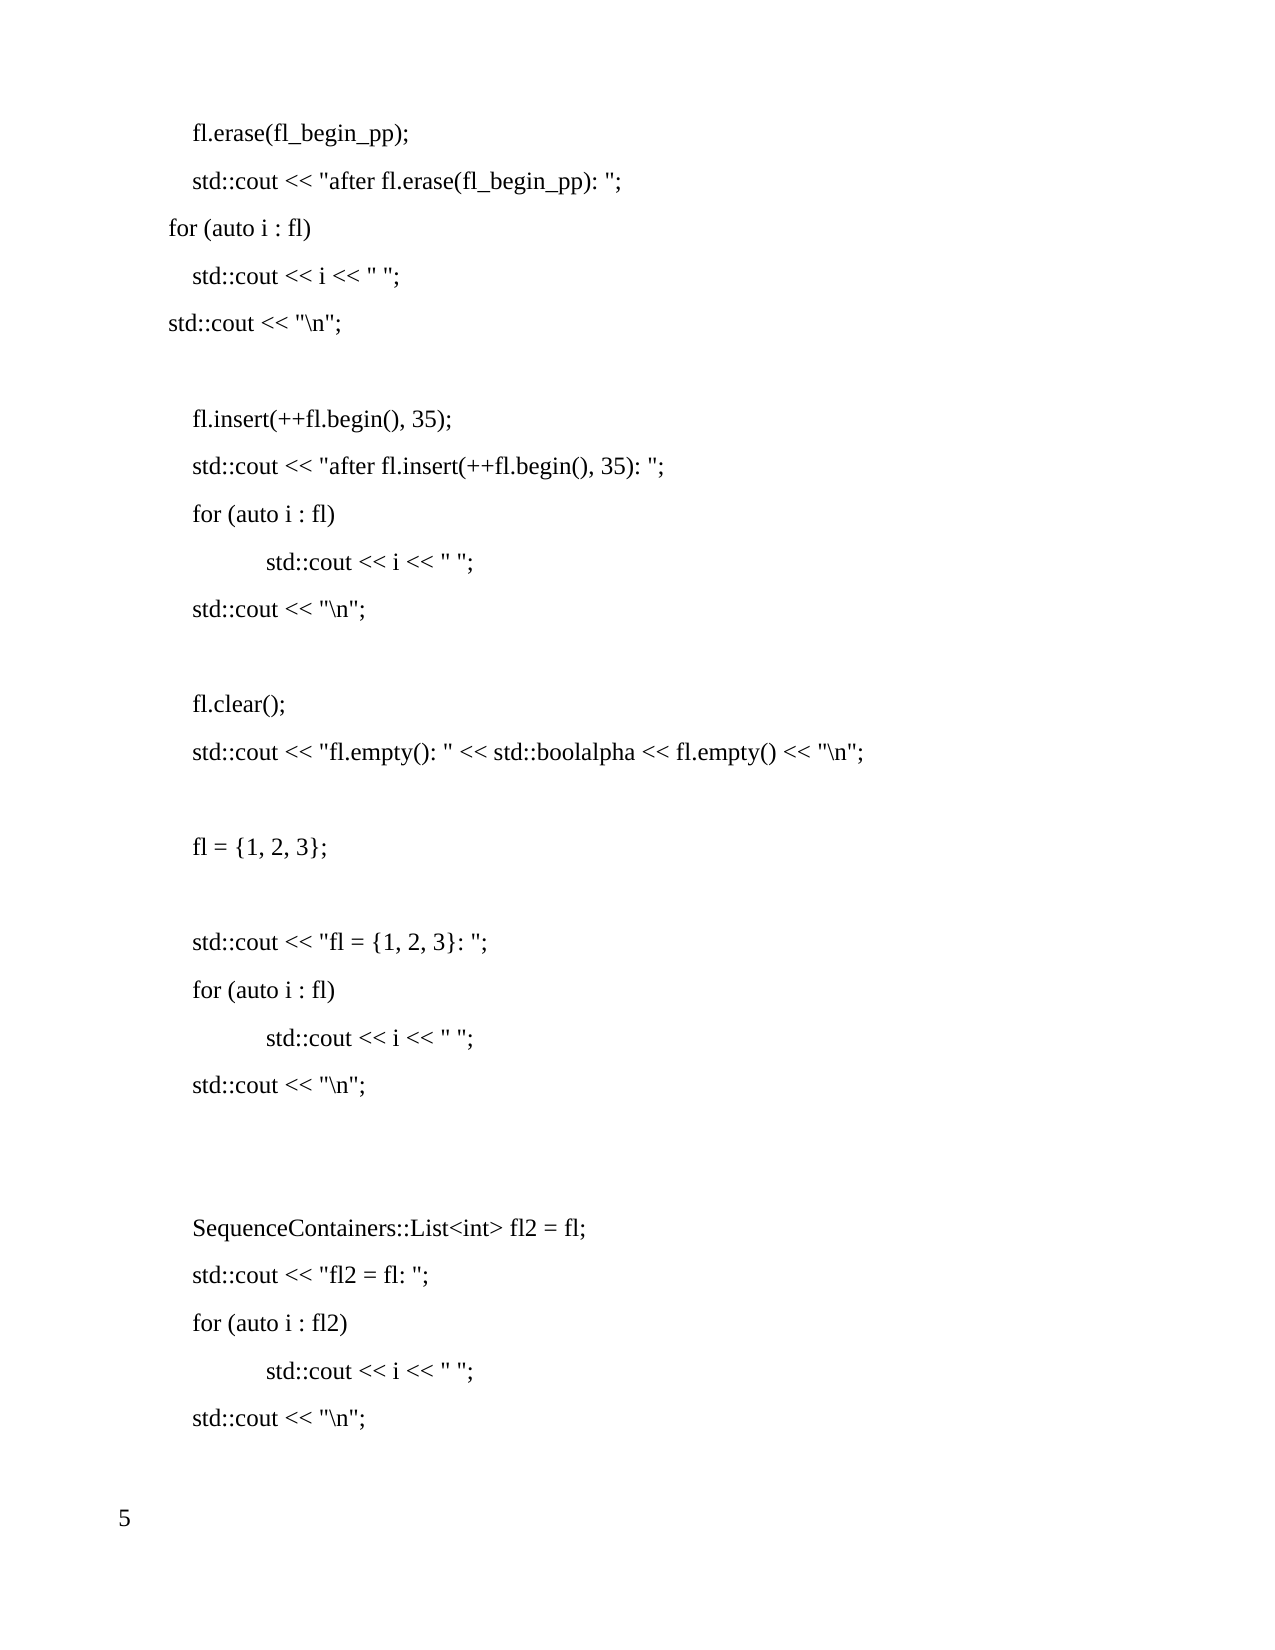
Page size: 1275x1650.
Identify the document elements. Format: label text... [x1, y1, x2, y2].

text fl = {1, 2, 3}; [118, 832, 1157, 861]
text std::cout << "\n"; [118, 594, 1157, 623]
text std::cout << "\n"; [118, 1070, 1157, 1099]
text std::cout << i << " "; [118, 547, 1157, 575]
text for (auto i : fl2) [118, 1308, 1157, 1337]
text std::cout << "\n"; [118, 308, 1157, 337]
text for (auto i : fl) [118, 499, 1157, 528]
text for (auto i : fl) [118, 213, 1157, 242]
text std::cout << "\n"; [118, 1403, 1157, 1432]
text std::cout << i << " "; [118, 261, 1157, 290]
text SequenceContainers::List<int> fl2 = fl; [118, 1213, 1157, 1242]
text std::cout << i << " "; [118, 1356, 1157, 1384]
text for (auto i : fl) [118, 975, 1157, 1004]
text std::cout << "fl = {1, 2, 3}: "; [118, 927, 1157, 956]
text std::cout << "fl.empty(): " << std::boolalpha << fl.empty() << "\n"; [118, 737, 1157, 766]
text std::cout << "after fl.insert(++fl.begin(), 35): "; [118, 451, 1157, 480]
text std::cout << "after fl.erase(fl_begin_pp): "; [118, 166, 1157, 194]
text fl.erase(fl_begin_pp); [118, 118, 1157, 147]
text fl.clear(); [118, 689, 1157, 718]
text std::cout << "fl2 = fl: "; [118, 1261, 1157, 1289]
text fl.insert(++fl.begin(), 35); [118, 404, 1157, 432]
text std::cout << i << " "; [118, 1023, 1157, 1051]
